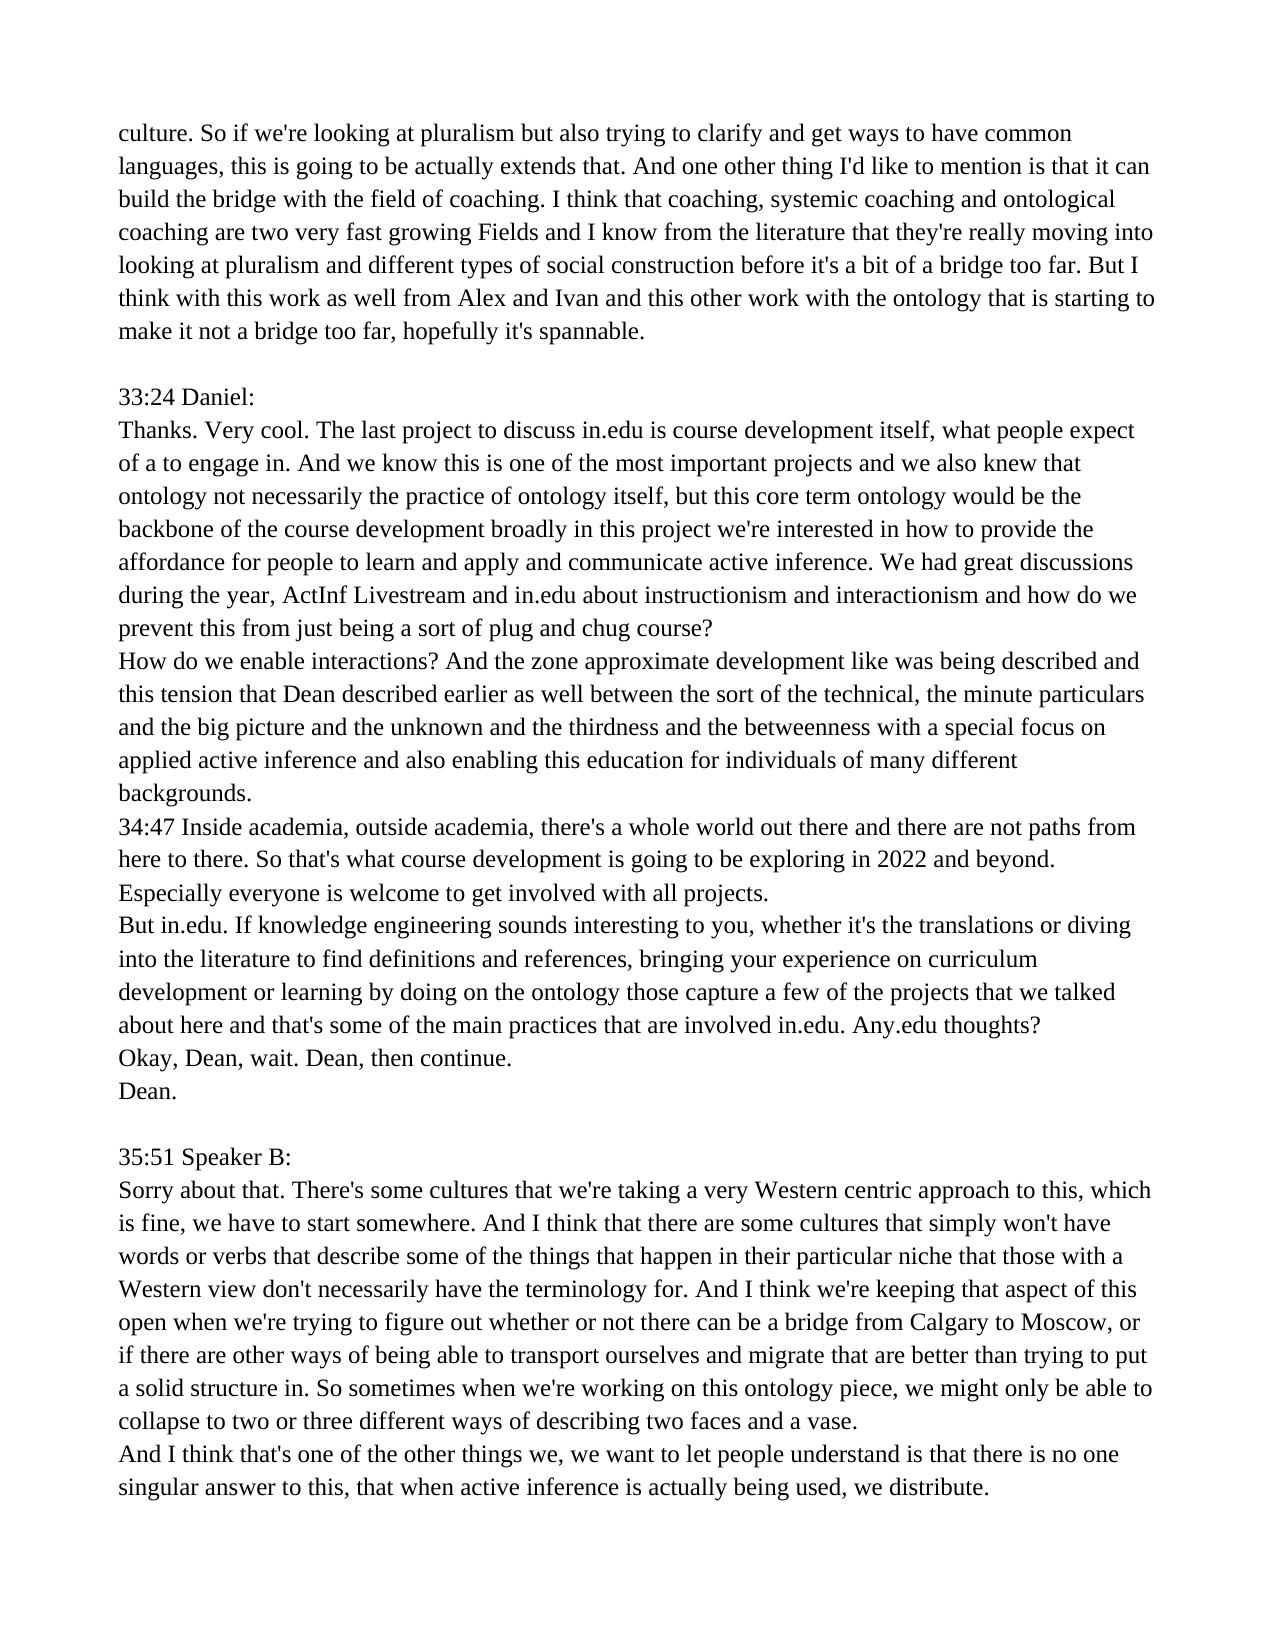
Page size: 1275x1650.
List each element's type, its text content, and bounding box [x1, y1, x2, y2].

text Sorry about that. There's some cultures that we're taking a very Western centric approach to this, which is fine, we have to start somewhere. And I think that there are some cultures that simply won't have words or verbs that describe some of the things that happen in their particular niche that those with a Western view don't necessarily have the terminology for. And I think we're keeping that aspect of this open when we're trying to figure out whether or not there can be a bridge from Calgary to Moscow, or if there are other ways of being able to transport ourselves and migrate that are better than trying to put a solid structure in. So sometimes when we're working on this ontology piece, we might only be able to collapse to two or three different ways of describing two faces and a vase. [118, 1175, 1157, 1435]
text 34:47 Inside academia, outside academia, there's a whole world out there and there are not paths from here to there. So that's what course development is going to be exploring in 2022 and beyond. Especially everyone is welcome to get involved with all projects. [118, 812, 1157, 906]
text And I think that's one of the other things we, we want to let people understand is that there is no one singular answer to this, that when active inference is actually being used, we distribute. [118, 1439, 1157, 1501]
text How do we enable interactions? And the zone approximate development like was being described and this tension that Dean described earlier as well between the sort of the technical, the minute particulars and the big picture and the unknown and the thirdness and the betweenness with a special focus on applied active inference and also enabling this education for individuals of many different backgrounds. [118, 646, 1157, 807]
text 35:51 Speaker B: [118, 1142, 1157, 1171]
text But in.edu. If knowledge engineering sounds interesting to you, whether it's the translations or diving into the literature to find definitions and references, bringing your experience on curriculum development or learning by doing on the ontology those capture a few of the projects that we talked about here and that's some of the main practices that are involved in.edu. Any.edu thoughts? [118, 911, 1157, 1038]
text Dean. [118, 1076, 1157, 1104]
text Thanks. Very cool. The last project to discuss in.edu is course development itself, what people expect of a to engage in. And we know this is one of the most important projects and we also knew that ontology not necessarily the practice of ontology itself, but this core term ontology would be the backbone of the course development broadly in this project we're interested in how to provide the affordance for people to learn and apply and communicate active inference. We had great discussions during the year, ActInf Livestream and in.edu about instructionism and interactionism and how do we prevent this from just being a sort of plug and chug course? [118, 415, 1157, 642]
text 33:24 Daniel: [118, 382, 1157, 411]
text Okay, Dean, wait. Dean, then continue. [118, 1043, 1157, 1071]
text culture. So if we're looking at pluralism but also trying to clarify and get ways to have common languages, this is going to be actually extends that. And one other thing I'd like to mention is that it can build the bridge with the field of coaching. I think that coaching, systemic coaching and ontological coaching are two very fast growing Fields and I know from the literature that they're really moving into looking at pluralism and different types of social construction before it's a bit of a bridge too far. But I think with this work as well from Alex and Ivan and this other work with the ontology that is starting to make it not a bridge too far, hopefully it's spannable. [118, 118, 1157, 345]
